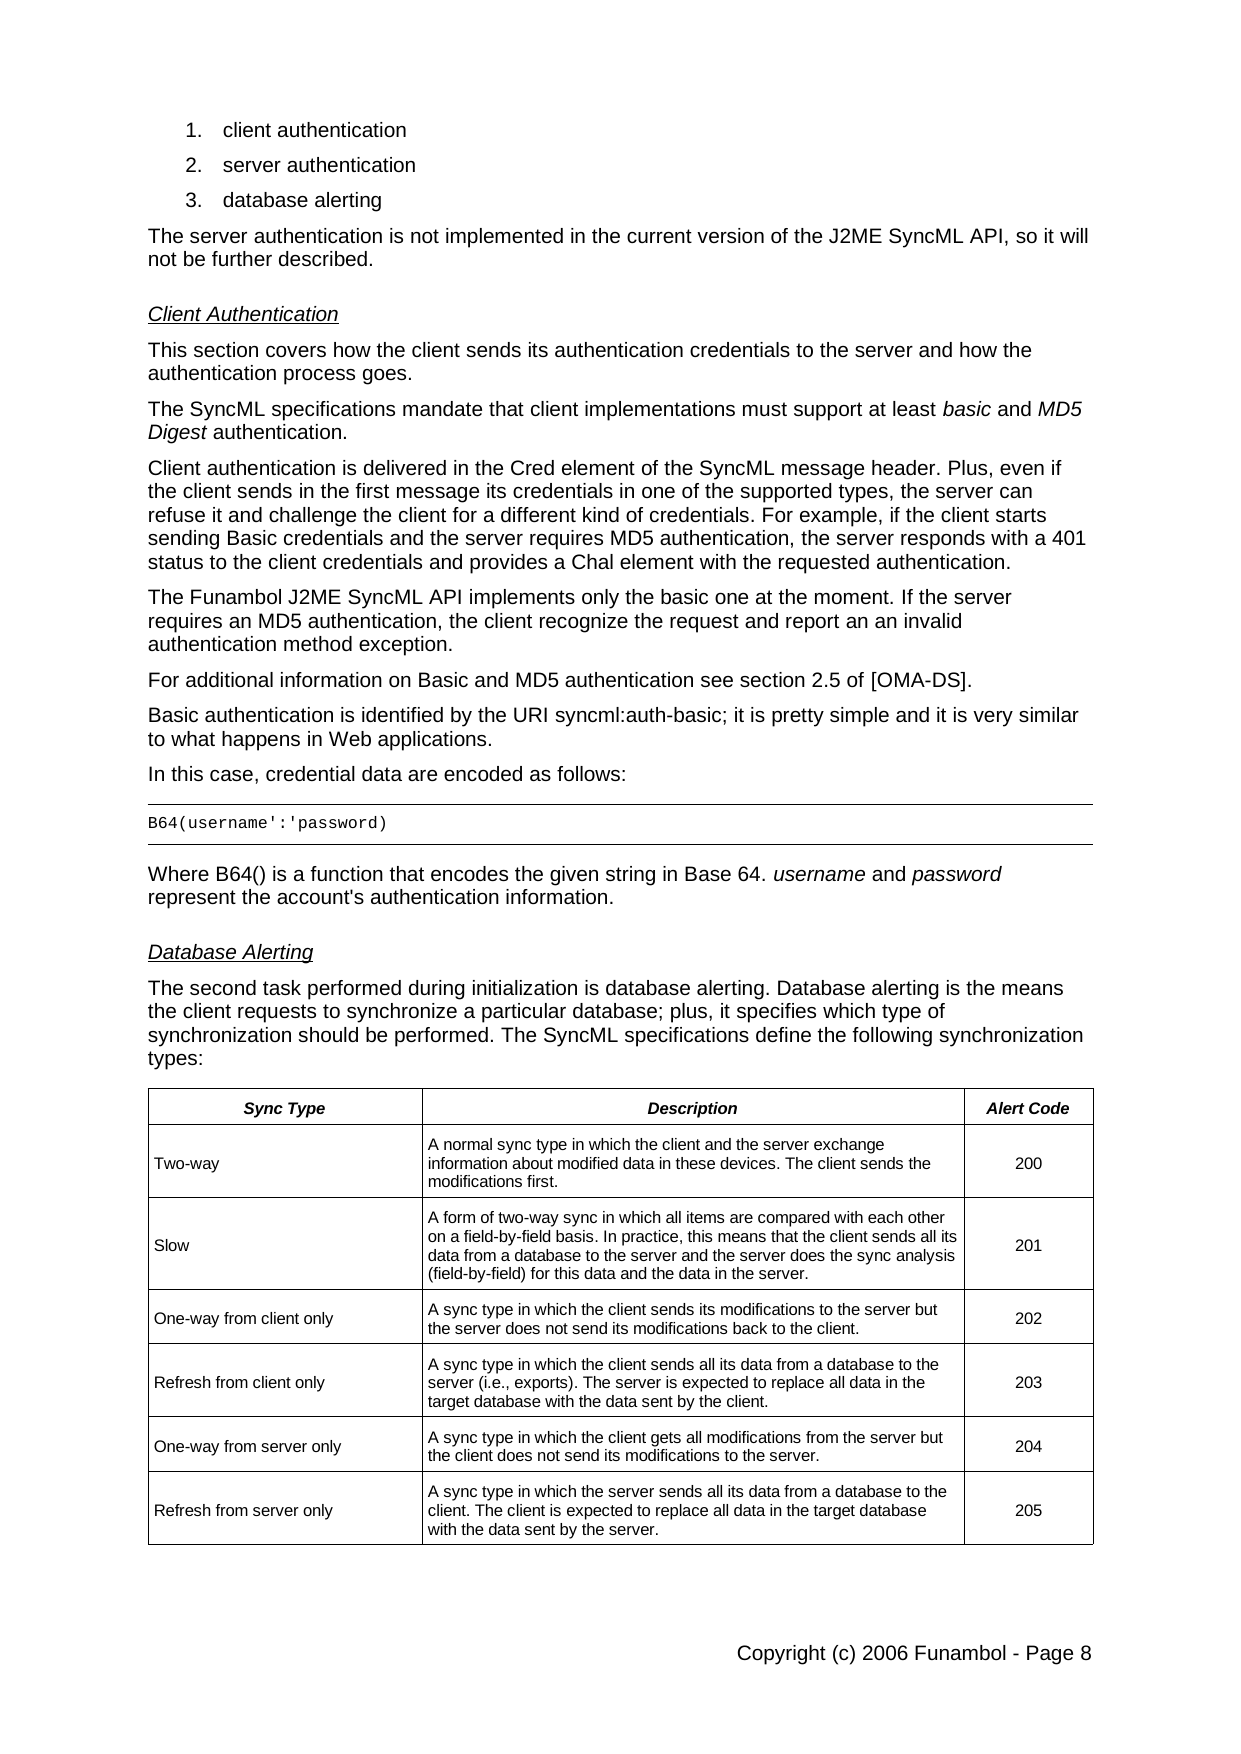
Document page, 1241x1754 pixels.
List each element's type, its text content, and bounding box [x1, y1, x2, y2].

table_cell A sync type in which the server sends all its data from a database to the client. The client is expected to replace all data in the target database with the data sent by the server. [423, 1472, 964, 1544]
table_cell One-way from client only [149, 1290, 422, 1343]
text The Funambol J2ME SyncML API implements only the basic one at the moment. If the server requires an MD5 authentication, the client recognize the request and report an an invalid authentication method exception. [148, 586, 1093, 656]
table_header Alert Code [965, 1089, 1093, 1124]
table_cell A sync type in which the client sends all its data from a database to the server (i.e., exports). The server is expected to replace all data in the target database with the data sent by the client. [423, 1344, 964, 1416]
text For additional information on Basic and MD5 authentication see section 2.5 of [OMA-DS]. [148, 668, 1093, 692]
table_cell 203 [965, 1344, 1093, 1416]
table_header Sync Type [149, 1089, 422, 1124]
text The second task performed during initialization is database alerting. Database alerting is the means the client requests to synchronize a particular database; plus, it specifies which type of synchronization should be performed. The SyncML specifications define the following synchronization types: [148, 976, 1093, 1070]
table_cell One-way from server only [149, 1417, 422, 1471]
table_cell Slow [149, 1198, 422, 1289]
text The server authentication is not implemented in the current version of the J2ME SyncML API, so it will not be further described. [148, 224, 1093, 271]
text Basic authentication is identified by the URI syncml:auth-basic; it is pretty simple and it is very similar to what happens in Web applications. [148, 703, 1093, 751]
table_cell A sync type in which the client sends its modifications to the server but the server does not send its modifications back to the client. [423, 1290, 964, 1343]
text This section covers how the client sends its authentication credentials to the server and how the authentication process goes. [148, 338, 1093, 385]
table_cell Two-way [149, 1125, 422, 1197]
list client authentication [185, 118, 1093, 142]
subtitle Database Alerting [148, 940, 1093, 964]
text The SyncML specifications mandate that client implementations must support at least basic and MD5 Digest authentication. [148, 397, 1093, 444]
text Client authentication is delivered in the Cred element of the SyncML message header. Plus, even if the client sends in the first message its credentials in one of the supported types, the server can refuse it and challenge the client for a different kind of credentials. For example, if the client starts sending Basic credentials and the server requires MD5 authentication, the server responds with a 401 status to the client credentials and provides a Chal element with the requested authentication. [148, 456, 1093, 574]
table_cell 204 [965, 1417, 1093, 1471]
table_cell 201 [965, 1198, 1093, 1289]
table_cell A normal sync type in which the client and the server exchange information about modified data in these devices. The client sends the modifications first. [423, 1125, 964, 1197]
text Where B64() is a function that encodes the given string in Base 64. username and password represent the account's authentication information. [148, 862, 1093, 909]
subtitle Client Authentication [148, 302, 1093, 326]
table_cell 205 [965, 1472, 1093, 1544]
list server authentication [185, 153, 1093, 177]
text In this case, credential data are encoded as follows: [148, 762, 1093, 786]
table_cell A form of two-way sync in which all items are compared with each other on a field-by-field basis. In practice, this means that the client sends all its data from a database to the server and the server does the sync analysis (field-by-field) for this data and the data in the server. [423, 1198, 964, 1289]
table_cell 202 [965, 1290, 1093, 1343]
table_cell Refresh from server only [149, 1472, 422, 1544]
table_cell 200 [965, 1125, 1093, 1197]
table_cell A sync type in which the client gets all modifications from the server but the client does not send its modifications to the server. [423, 1417, 964, 1471]
list database alerting [185, 189, 1093, 212]
table_cell Refresh from client only [149, 1344, 422, 1416]
table_header Description [423, 1089, 964, 1124]
text B64(username':'password) [148, 805, 1093, 844]
